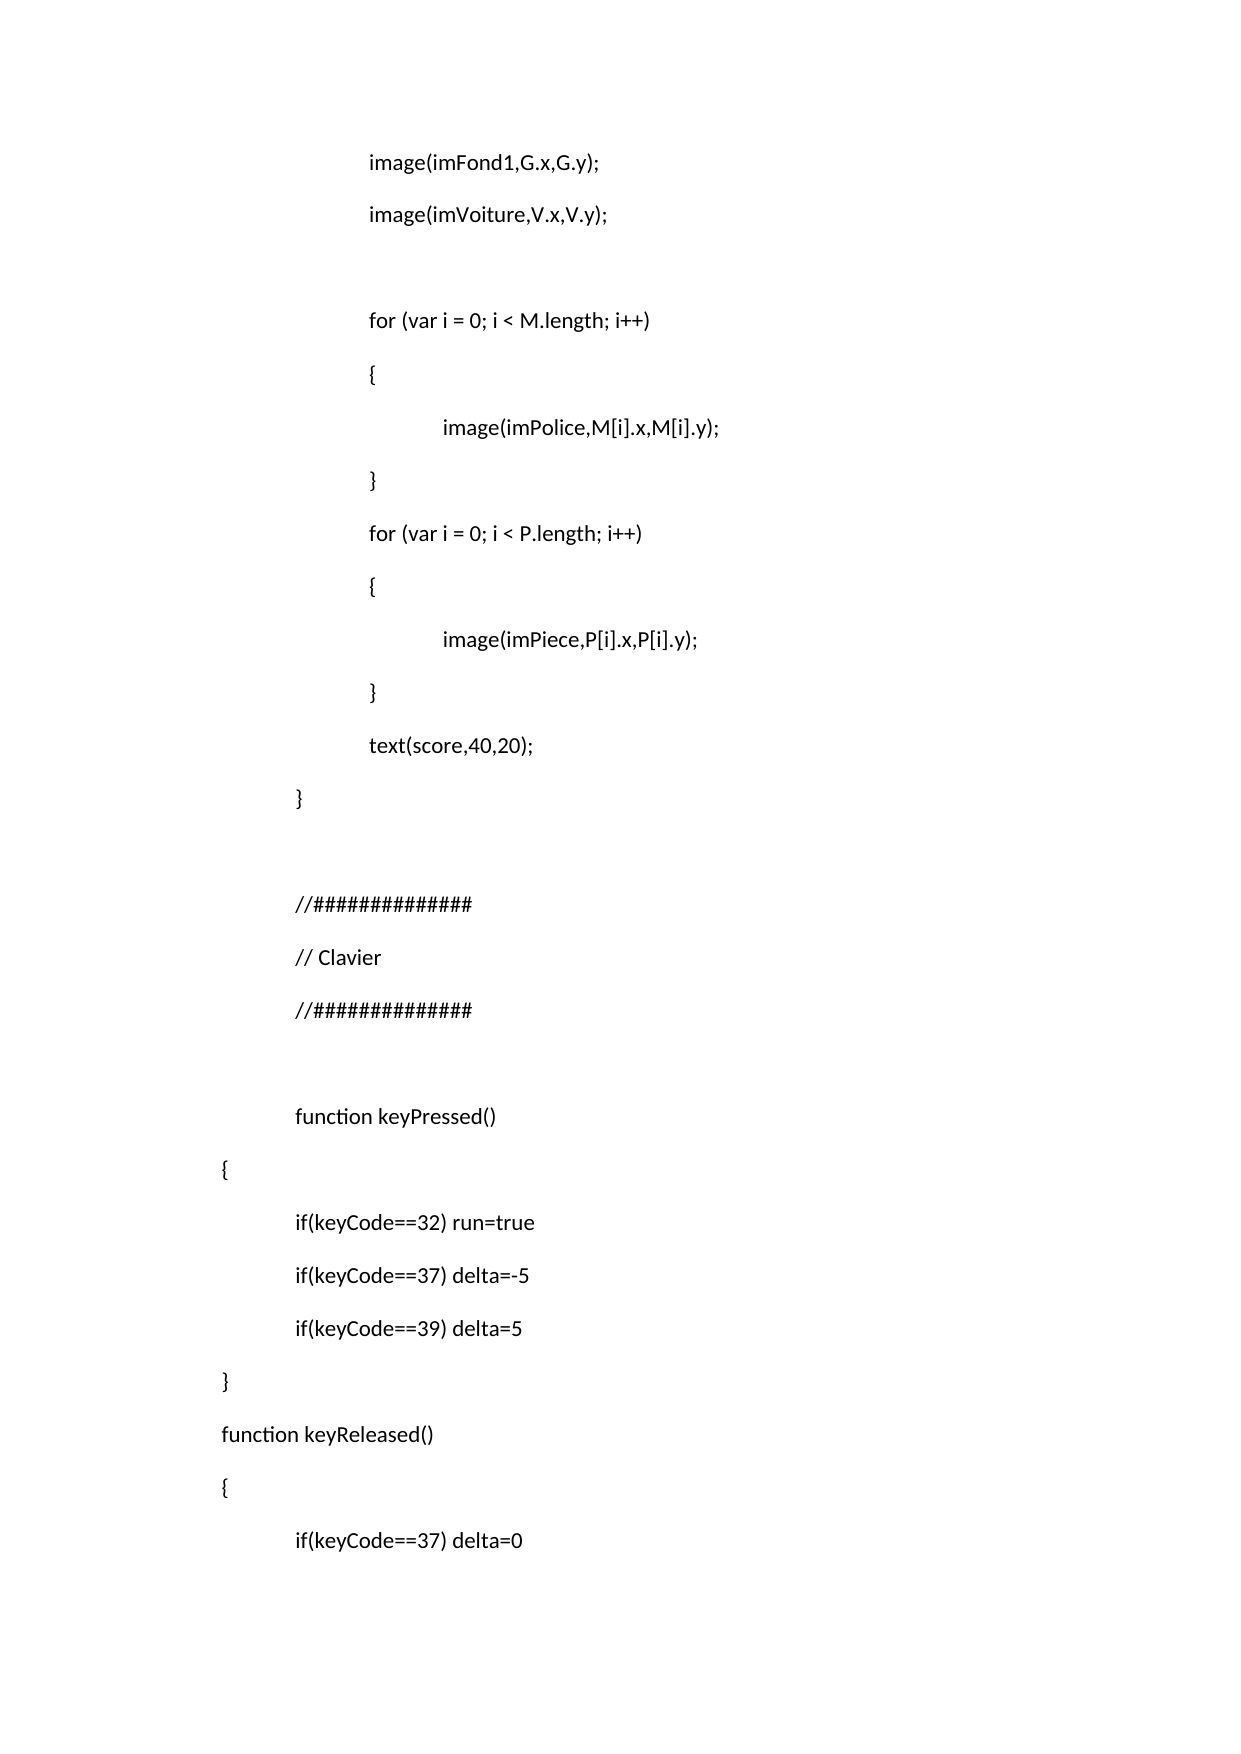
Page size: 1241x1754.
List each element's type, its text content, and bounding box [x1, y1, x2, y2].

text } [148, 1367, 1093, 1395]
text function keyPressed() [148, 1102, 1093, 1130]
text for (var i = 0; i < P.length; i++) [148, 519, 1093, 547]
text image(imPolice,M[i].x,M[i].y); [148, 413, 1093, 441]
text image(imPiece,P[i].x,P[i].y); [148, 625, 1093, 653]
text image(imVoiture,V.x,V.y); [148, 201, 1093, 229]
text } [148, 784, 1093, 812]
text if(keyCode==32) run=true [148, 1208, 1093, 1236]
text function keyReleased() [148, 1420, 1093, 1448]
text { [148, 1155, 1093, 1183]
text if(keyCode==37) delta=-5 [148, 1261, 1093, 1289]
text } [148, 466, 1093, 494]
text } [148, 678, 1093, 706]
text { [148, 572, 1093, 600]
text if(keyCode==37) delta=0 [148, 1526, 1093, 1554]
text // Clavier [148, 943, 1093, 971]
text image(imFond1,G.x,G.y); [148, 148, 1093, 176]
text { [148, 1473, 1093, 1501]
text text(score,40,20); [148, 731, 1093, 759]
text { [148, 360, 1093, 388]
text //############## [148, 890, 1093, 918]
text if(keyCode==39) delta=5 [148, 1314, 1093, 1342]
text //############## [148, 996, 1093, 1024]
text for (var i = 0; i < M.length; i++) [148, 307, 1093, 335]
